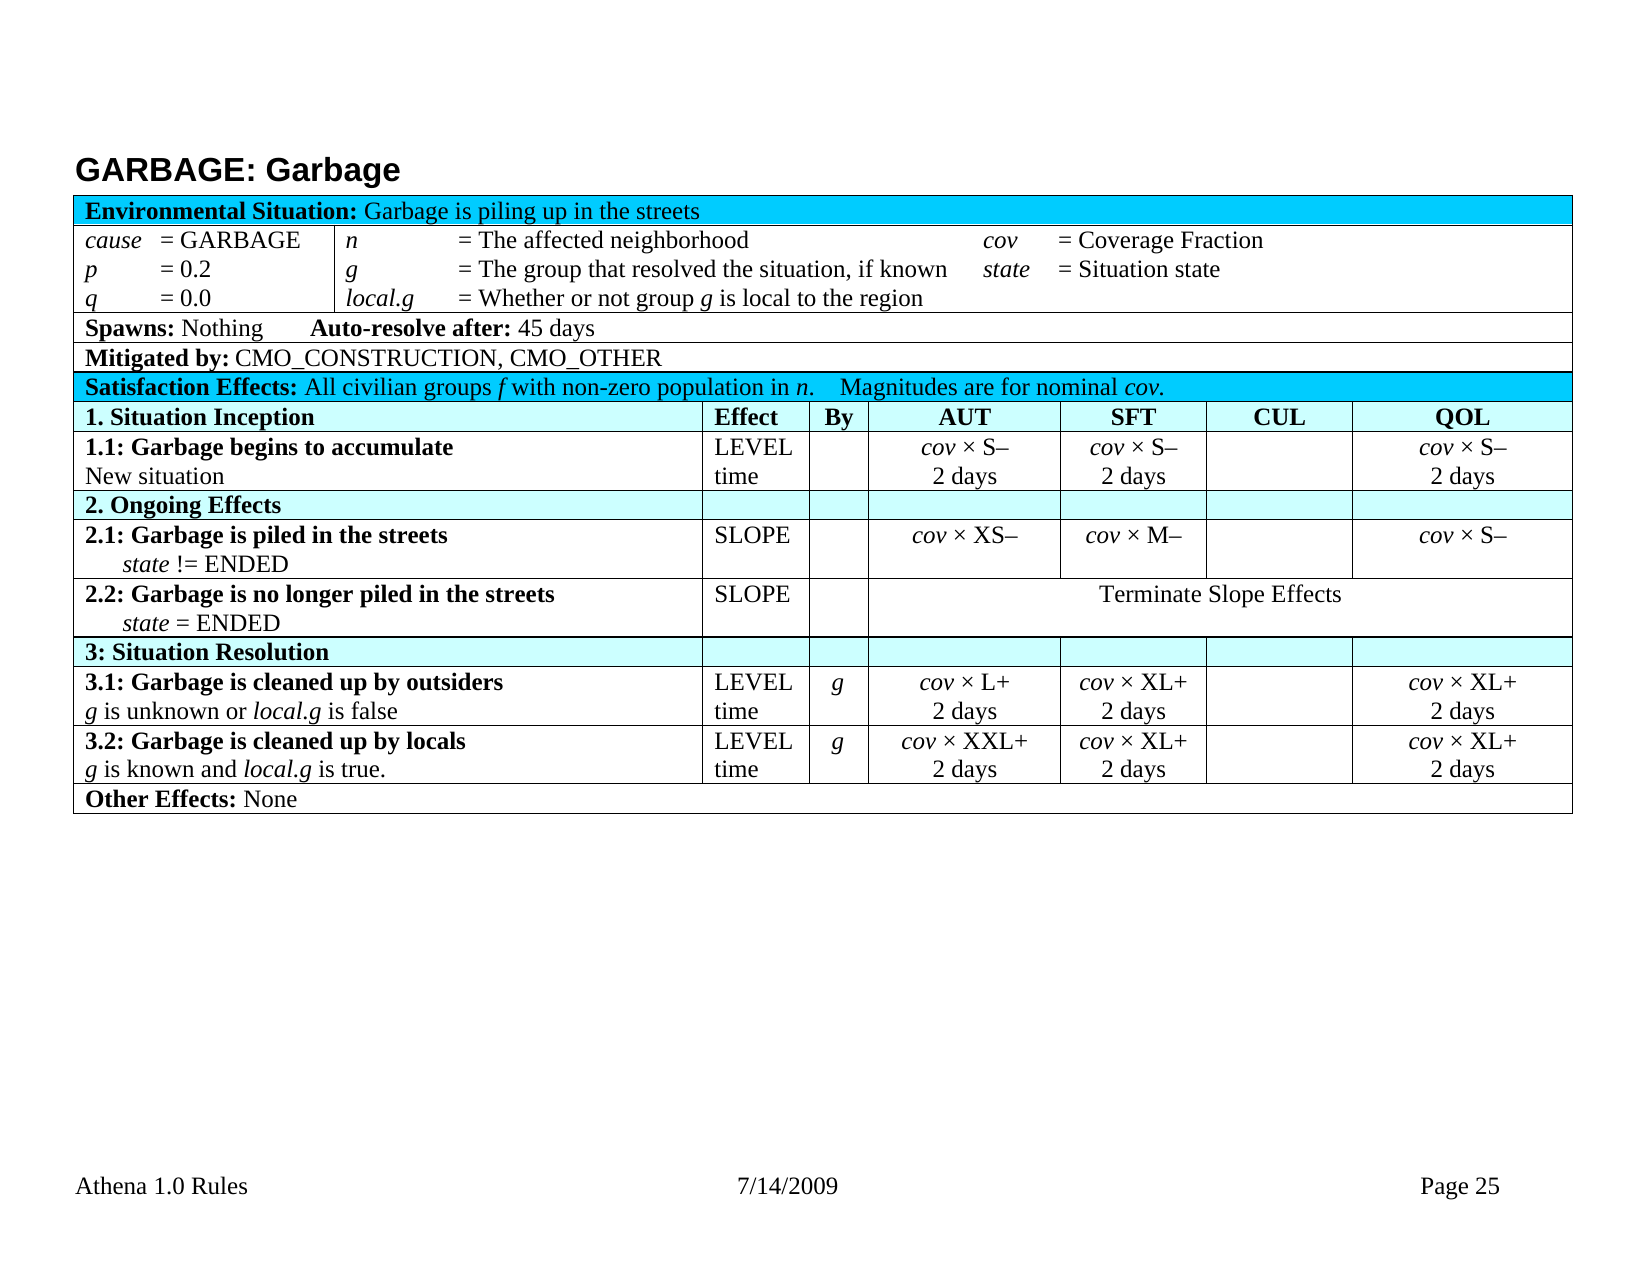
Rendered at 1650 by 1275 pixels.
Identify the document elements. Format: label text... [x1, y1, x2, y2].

table_cell [1207, 491, 1352, 519]
table_cell 2.1: Garbage is piled in the streets state != ENDED [74, 520, 702, 578]
table_cell cov × XL+ 2 days [1061, 726, 1206, 783]
table_cell [810, 638, 868, 666]
table_cell cov × XL+ 2 days [1353, 726, 1572, 783]
table_cell 3: Situation Resolution [74, 638, 702, 666]
table_cell cov × XS– [869, 520, 1060, 578]
text GARBAGE: Garbage [75, 150, 1575, 188]
table_cell cov × L+ 2 days [869, 667, 1060, 725]
table_cell 2.2: Garbage is no longer piled in the streets state = ENDED [74, 579, 702, 636]
table_cell Satisfaction Effects: All civilian groups f with non-zero population in n. Magnitudes are for nominal cov. [74, 373, 1572, 401]
table_cell cov × S– 2 days [869, 432, 1060, 489]
table_cell cov × XXL+ 2 days [869, 726, 1060, 783]
table_cell n = The affected neighborhood cov = Coverage Fraction g = The group that resolved the situation, if known state = Situation state local.g = Whether or not group g is local to the region [335, 226, 1572, 312]
table_cell LEVEL time [703, 726, 809, 783]
table_cell Terminate Slope Effects [869, 579, 1572, 636]
table_cell cov × S– [1353, 520, 1572, 578]
table_cell 3.2: Garbage is cleaned up by locals g is known and local.g is true. [74, 726, 702, 783]
table_cell [810, 491, 868, 519]
table_cell [1207, 520, 1352, 578]
table_cell cov × M– [1061, 520, 1206, 578]
table_header Environmental Situation: Garbage is piling up in the streets [74, 196, 1572, 224]
table_cell LEVEL time [703, 667, 809, 725]
table_cell [1353, 638, 1572, 666]
table_cell [810, 432, 868, 489]
table_cell cause = GARBAGE p = 0.2 q = 0.0 [74, 226, 334, 312]
table_cell [1353, 491, 1572, 519]
table_cell [810, 579, 868, 636]
table_cell Effect [703, 402, 809, 431]
table_cell [703, 638, 809, 666]
table_cell 1.1: Garbage begins to accumulate New situation [74, 432, 702, 489]
table_cell [1207, 638, 1352, 666]
table_cell [1061, 491, 1206, 519]
table_cell [869, 638, 1060, 666]
table_cell SLOPE [703, 579, 809, 636]
table_cell cov × XL+ 2 days [1353, 667, 1572, 725]
table_cell [810, 520, 868, 578]
table_cell SFT [1061, 402, 1206, 431]
table_cell Other Effects: None [74, 784, 1572, 813]
table_cell By [810, 402, 868, 431]
table_cell g [810, 726, 868, 783]
table_cell cov × XL+ 2 days [1061, 667, 1206, 725]
table_cell 2. Ongoing Effects [74, 491, 702, 519]
table_cell [1061, 638, 1206, 666]
table_cell Spawns: Nothing Auto-resolve after: 45 days [74, 313, 1572, 342]
table_cell SLOPE [703, 520, 809, 578]
table_cell [1207, 667, 1352, 725]
table_cell cov × S– 2 days [1353, 432, 1572, 489]
table_cell [703, 491, 809, 519]
table_cell cov × S– 2 days [1061, 432, 1206, 489]
table_cell [869, 491, 1060, 519]
table_cell AUT [869, 402, 1060, 431]
table_cell 3.1: Garbage is cleaned up by outsiders g is unknown or local.g is false [74, 667, 702, 725]
table_cell LEVEL time [703, 432, 809, 489]
table_cell [1207, 726, 1352, 783]
table_cell QOL [1353, 402, 1572, 431]
table_cell 1. Situation Inception [74, 402, 702, 431]
table_cell [1207, 432, 1352, 489]
table_cell CUL [1207, 402, 1352, 431]
table_cell g [810, 667, 868, 725]
table_cell Mitigated by: CMO_CONSTRUCTION, CMO_OTHER [74, 343, 1572, 371]
